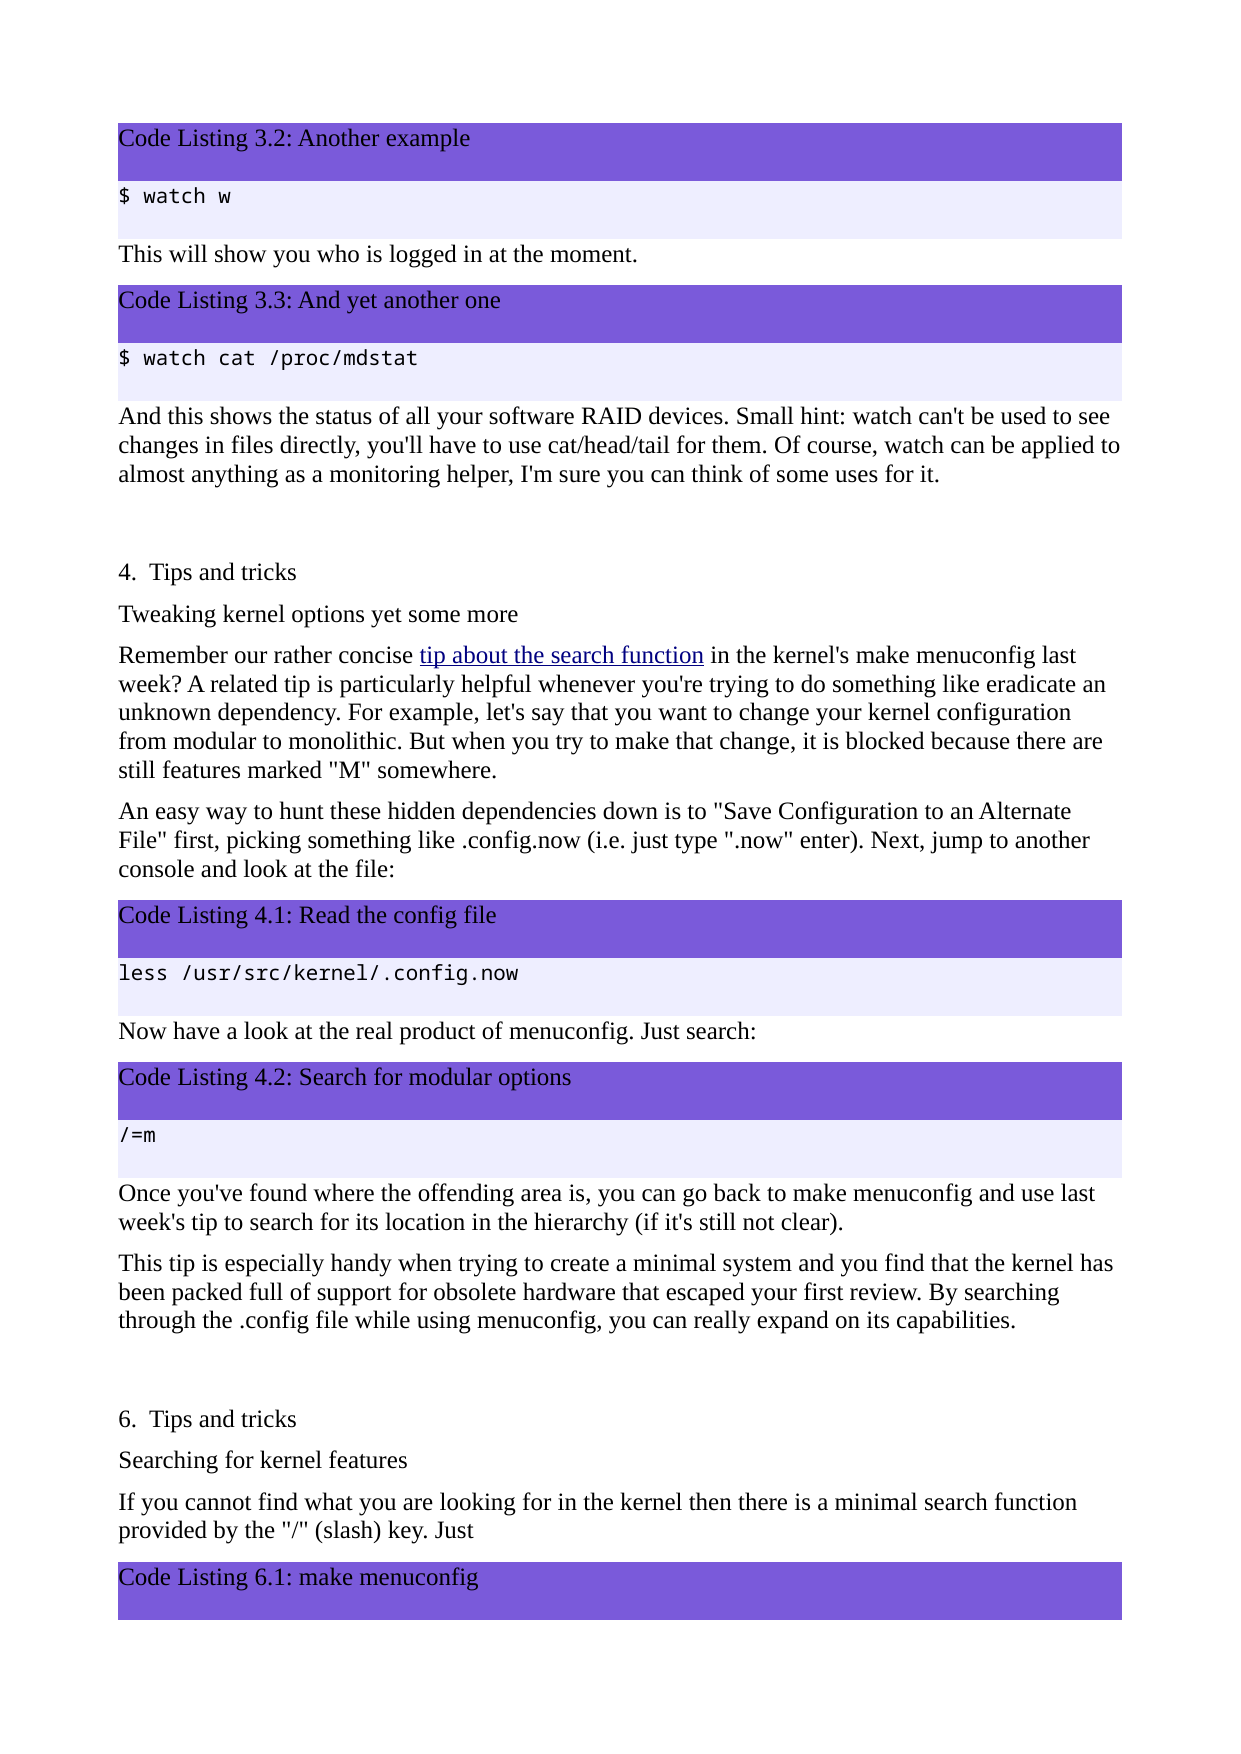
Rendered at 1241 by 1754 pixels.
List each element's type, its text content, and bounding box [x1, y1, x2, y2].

text Remember our rather concise tip about the search function in the kernel's make menuconfig last week? A related tip is particularly helpful whenever you're trying to do something like eradicate an unknown dependency. For example, let's say that you want to change your kernel configuration from modular to monolithic. But when you try to make that change, it is blocked because there are still features marked "M" somewhere. [118, 640, 1122, 784]
table_cell $ watch w [118, 181, 1122, 239]
table_cell less /usr/src/kernel/.config.now [118, 958, 1122, 1016]
text This will show you who is logged in at the moment. [118, 239, 1122, 268]
text And this shows the status of all your software RAID devices. Small hint: watch can't be used to see changes in files directly, you'll have to use cat/head/tail for them. Of course, watch can be applied to almost anything as a monitoring helper, I'm sure you can think of some uses for it. [118, 401, 1122, 487]
text Once you've found where the offending area is, you can go back to make menuconfig and use last week's tip to search for its location in the hierarchy (if it's still not clear). [118, 1178, 1122, 1236]
text This tip is especially handy when trying to create a minimal system and you find that the kernel has been packed full of support for obsolete hardware that escaped your first review. By searching through the .config file while using menuconfig, you can really expand on its capabilities. [118, 1248, 1122, 1334]
table_header Code Listing 6.1: make menuconfig [118, 1562, 1122, 1620]
text If you cannot find what you are looking for in the kernel then there is a minimal search function provided by the "/" (slash) key. Just [118, 1487, 1122, 1544]
text 4. Tips and tricks [118, 557, 1122, 586]
table_header Code Listing 4.2: Search for modular options [118, 1062, 1122, 1120]
text Tweaking kernel options yet some more [118, 599, 1122, 627]
table_cell $ watch cat /proc/mdstat [118, 343, 1122, 401]
table_cell /=m [118, 1120, 1122, 1178]
text 6. Tips and tricks [118, 1404, 1122, 1433]
text Now have a look at the real product of menuconfig. Just search: [118, 1016, 1122, 1045]
text An easy way to hunt these hidden dependencies down is to "Save Configuration to an Alternate File" first, picking something like .config.now (i.e. just type ".now" enter). Next, jump to another console and look at the file: [118, 796, 1122, 882]
table_header Code Listing 4.1: Read the config file [118, 900, 1122, 958]
table_header Code Listing 3.2: Another example [118, 123, 1122, 181]
text Searching for kernel features [118, 1446, 1122, 1474]
table_header Code Listing 3.3: And yet another one [118, 285, 1122, 343]
